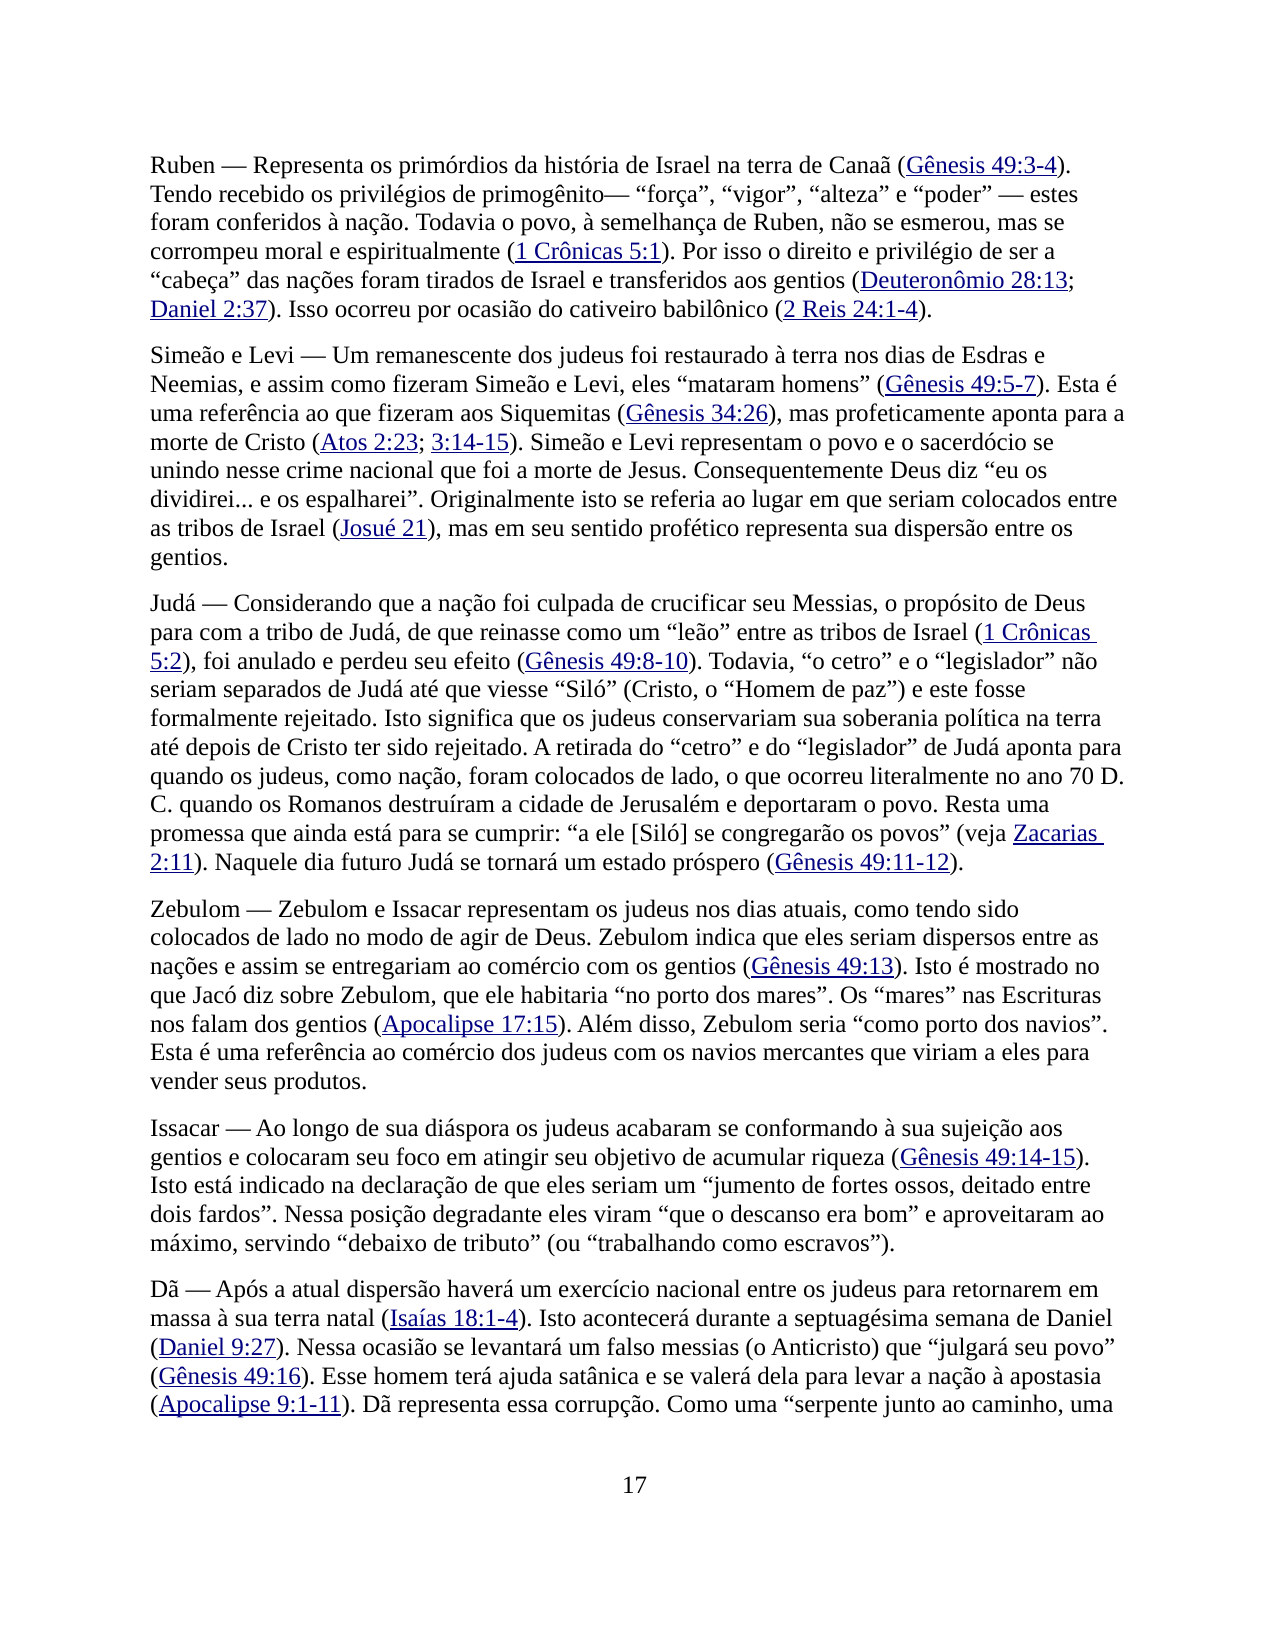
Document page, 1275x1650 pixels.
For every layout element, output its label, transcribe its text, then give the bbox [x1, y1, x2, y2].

text Dã — Após a atual dispersão haverá um exercício nacional entre os judeus para retornarem em massa à sua terra natal (Isaías 18:1-4). Isto acontecerá durante a septuagésima semana de Daniel (Daniel 9:27). Nessa ocasião se levantará um falso messias (o Anticristo) que “julgará seu povo” (Gênesis 49:16). Esse homem terá ajuda satânica e se valerá dela para levar a nação à apostasia (Apocalipse 9:1-11). Dã representa essa corrupção. Como uma “serpente junto ao caminho, uma [150, 1274, 1125, 1418]
text Simeão e Levi — Um remanescente dos judeus foi restaurado à terra nos dias de Esdras e Neemias, e assim como fizeram Simeão e Levi, eles “mataram homens” (Gênesis 49:5-7). Esta é uma referência ao que fizeram aos Siquemitas (Gênesis 34:26), mas profeticamente aponta para a morte de Cristo (Atos 2:23; 3:14-15). Simeão e Levi representam o povo e o sacerdócio se unindo nesse crime nacional que foi a morte de Jesus. Consequentemente Deus diz “eu os dividirei... e os espalharei”. Originalmente isto se referia ao lugar em que seriam colocados entre as tribos de Israel (Josué 21), mas em seu sentido profético representa sua dispersão entre os gentios. [150, 340, 1125, 570]
text Zebulom — Zebulom e Issacar representam os judeus nos dias atuais, como tendo sido colocados de lado no modo de agir de Deus. Zebulom indica que eles seriam dispersos entre as nações e assim se entregariam ao comércio com os gentios (Gênesis 49:13). Isto é mostrado no que Jacó diz sobre Zebulom, que ele habitaria “no porto dos mares”. Os “mares” nas Escrituras nos falam dos gentios (Apocalipse 17:15). Além disso, Zebulom seria “como porto dos navios”. Esta é uma referência ao comércio dos judeus com os navios mercantes que viriam a eles para vender seus produtos. [150, 894, 1125, 1095]
text Issacar — Ao longo de sua diáspora os judeus acabaram se conformando à sua sujeição aos gentios e colocaram seu foco em atingir seu objetivo de acumular riqueza (Gênesis 49:14-15). Isto está indicado na declaração de que eles seriam um “jumento de fortes ossos, deitado entre dois fardos”. Nessa posição degradante eles viram “que o descanso era bom” e aproveitaram ao máximo, servindo “debaixo de tributo” (ou “trabalhando como escravos”). [150, 1113, 1125, 1257]
text Judá — Considerando que a nação foi culpada de crucificar seu Messias, o propósito de Deus para com a tribo de Judá, de que reinasse como um “leão” entre as tribos de Israel (1 Crônicas 5:2), foi anulado e perdeu seu efeito (Gênesis 49:8-10). Todavia, “o cetro” e o “legislador” não seriam separados de Judá até que viesse “Siló” (Cristo, o “Homem de paz”) e este fosse formalmente rejeitado. Isto significa que os judeus conservariam sua soberania política na terra até depois de Cristo ter sido rejeitado. A retirada do “cetro” e do “legislador” de Judá aponta para quando os judeus, como nação, foram colocados de lado, o que ocorreu literalmente no ano 70 D. C. quando os Romanos destruíram a cidade de Jerusalém e deportaram o povo. Resta uma promessa que ainda está para se cumprir: “a ele [Siló] se congregarão os povos” (veja Zacarias 2:11). Naquele dia futuro Judá se tornará um estado próspero (Gênesis 49:11-12). [150, 588, 1125, 876]
text Ruben — Representa os primórdios da história de Israel na terra de Canaã (Gênesis 49:3-4). Tendo recebido os privilégios de primogênito— “força”, “vigor”, “alteza” e “poder” — estes foram conferidos à nação. Todavia o povo, à semelhança de Ruben, não se esmerou, mas se corrompeu moral e espiritualmente (1 Crônicas 5:1). Por isso o direito e privilégio de ser a “cabeça” das nações foram tirados de Israel e transferidos aos gentios (Deuteronômio 28:13; Daniel 2:37). Isso ocorreu por ocasião do cativeiro babilônico (2 Reis 24:1-4). [150, 150, 1125, 322]
